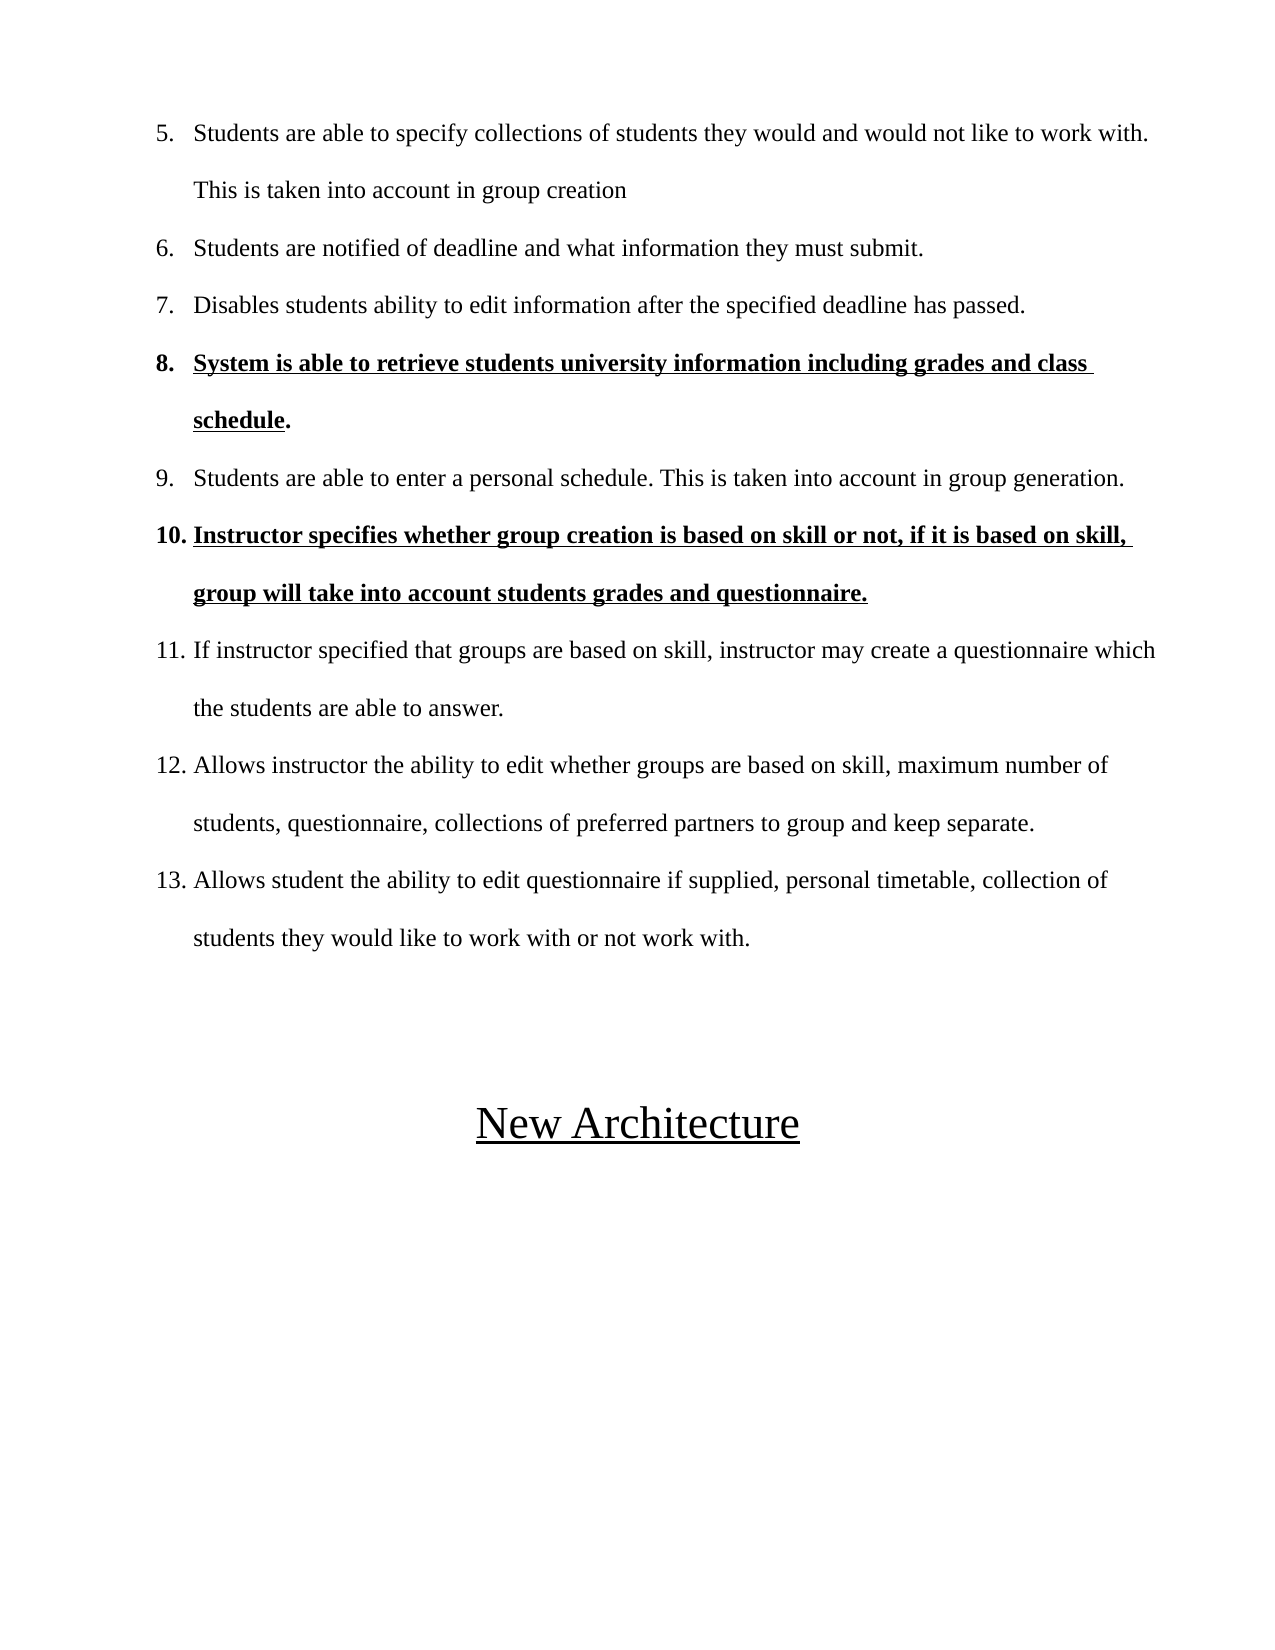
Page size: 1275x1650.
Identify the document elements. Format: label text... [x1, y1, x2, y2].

list Students are able to enter a personal schedule. This is taken into account in group generation. [156, 463, 1157, 492]
list Disables students ability to edit information after the specified deadline has passed. [156, 291, 1157, 319]
list Allows student the ability to edit questionnaire if supplied, personal timetable, collection of students they would like to work with or not work with. [156, 866, 1157, 952]
list Allows instructor the ability to edit whether groups are based on skill, maximum number of students, questionnaire, collections of preferred partners to group and keep separate. [156, 751, 1157, 837]
list If instructor specified that groups are based on skill, instructor may create a questionnaire which the students are able to answer. [156, 636, 1157, 722]
list Students are able to specify collections of students they would and would not like to work with. This is taken into account in group creation [156, 118, 1157, 204]
list Instructor specifies whether group creation is based on skill or not, if it is based on skill, group will take into account students grades and questionnaire. [156, 521, 1157, 607]
list System is able to retrieve students university information including grades and class schedule. [156, 348, 1157, 434]
text New Architecture [118, 1096, 1157, 1148]
list Students are notified of deadline and what information they must submit. [156, 233, 1157, 262]
